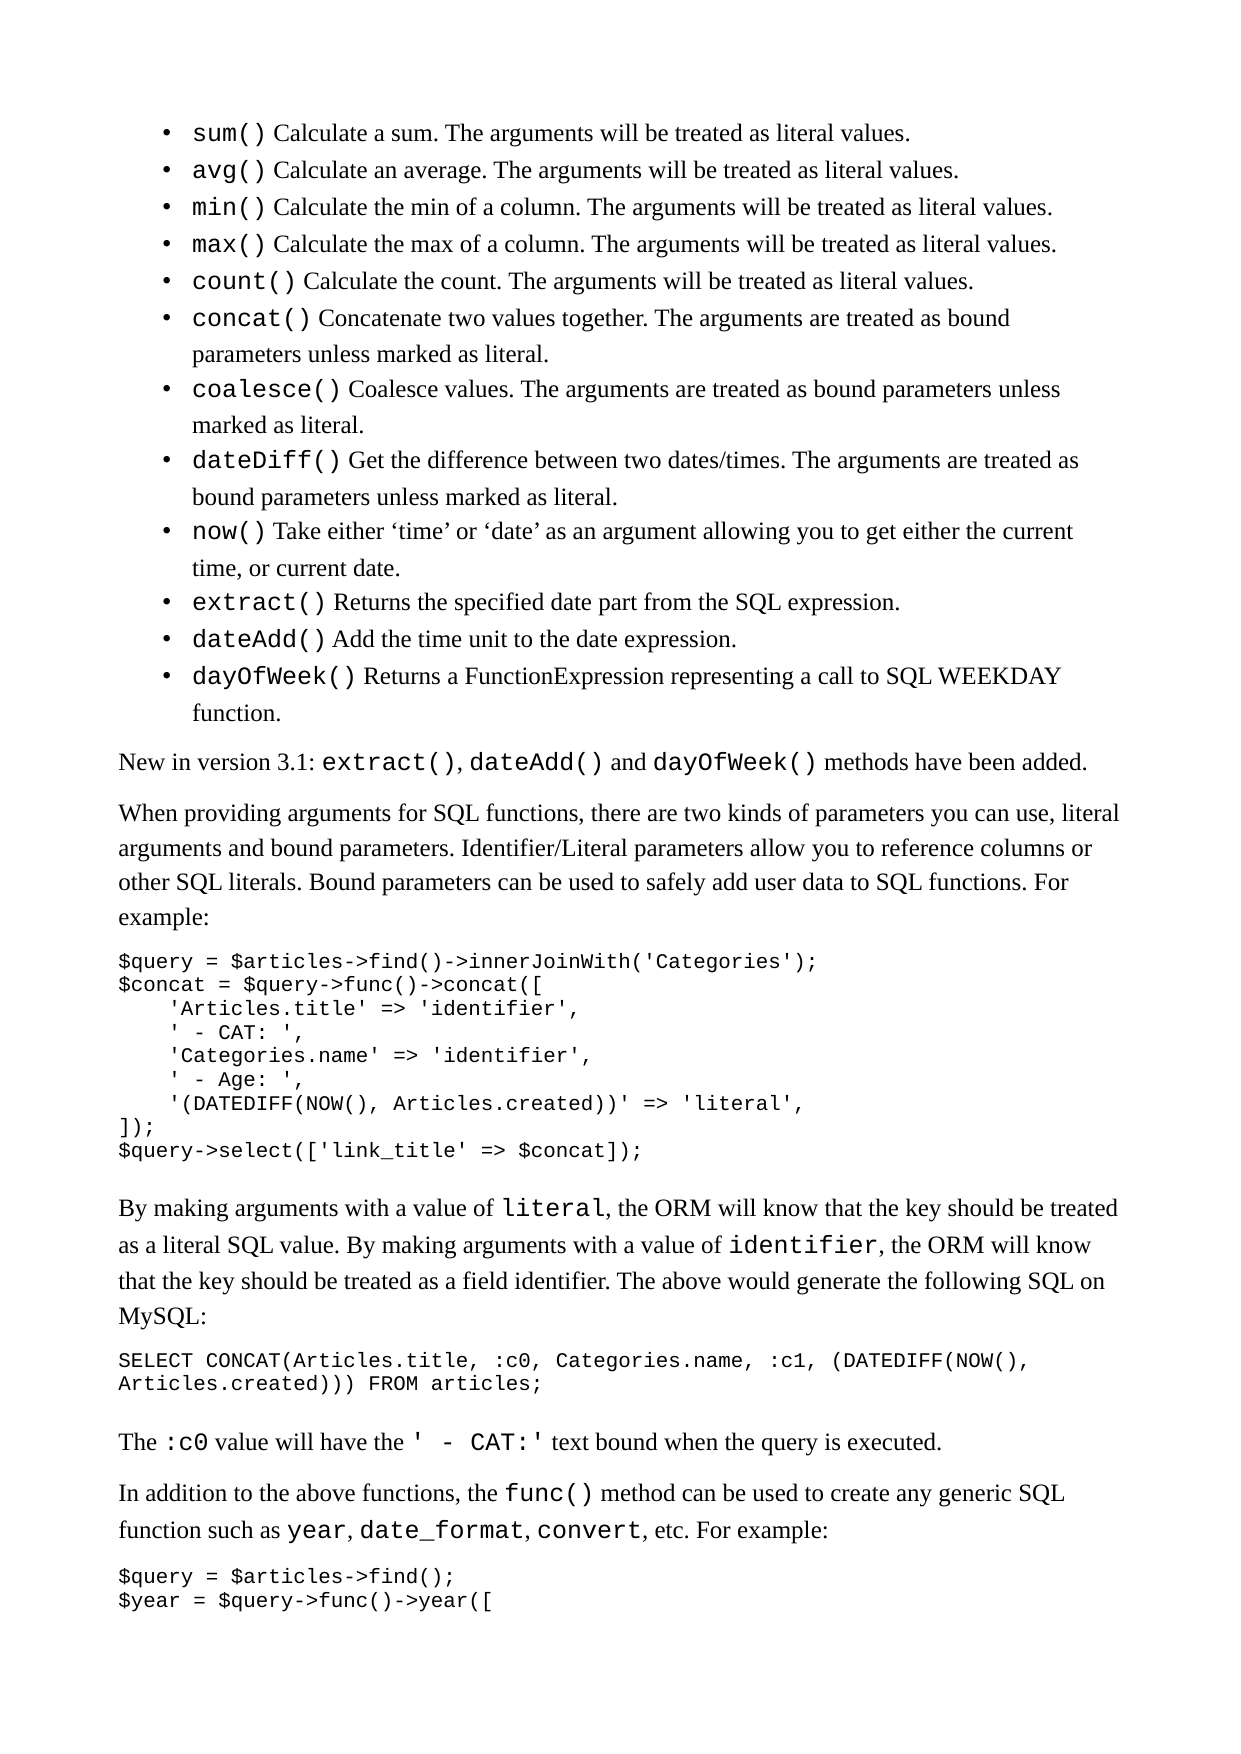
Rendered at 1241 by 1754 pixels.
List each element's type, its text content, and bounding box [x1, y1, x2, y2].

text ' - CAT: ', [118, 1022, 1122, 1045]
text 'Articles.title' => 'identifier', [118, 998, 1122, 1022]
list concat() Concatenate two values together. The arguments are treated as bound parameters unless marked as literal. [162, 303, 1122, 368]
text 'Categories.name' => 'identifier', [118, 1045, 1122, 1069]
text $concat = $query->func()->concat([ [118, 974, 1122, 998]
text $query->select(['link_title' => $concat]); [118, 1140, 1122, 1164]
list avg() Calculate an average. The arguments will be treated as literal values. [162, 155, 1122, 186]
list dateAdd() Add the time unit to the date expression. [162, 624, 1122, 655]
list max() Calculate the max of a column. The arguments will be treated as literal values. [162, 229, 1122, 260]
text New in version 3.1: extract(), dateAdd() and dayOfWeek() methods have been added. [118, 747, 1122, 778]
list dayOfWeek() Returns a FunctionExpression representing a call to SQL WEEKDAY function. [162, 661, 1122, 726]
text The :c0 value will have the ' - CAT:' text bound when the query is executed. [118, 1427, 1122, 1457]
text When providing arguments for SQL functions, there are two kinds of parameters you can use, literal arguments and bound parameters. Identifier/Literal parameters allow you to reference columns or other SQL literals. Bound parameters can be used to safely add user data to SQL functions. For example: [118, 798, 1122, 931]
text ' - Age: ', [118, 1069, 1122, 1093]
text ]); [118, 1116, 1122, 1140]
text SELECT CONCAT(Articles.title, :c0, Categories.name, :c1, (DATEDIFF(NOW(), Articles.created))) FROM articles; [118, 1350, 1122, 1397]
list dateDiff() Get the difference between two dates/times. The arguments are treated as bound parameters unless marked as literal. [162, 445, 1122, 510]
text $query = $articles->find(); [118, 1566, 1122, 1590]
text $query = $articles->find()->innerJoinWith('Categories'); [118, 951, 1122, 974]
list extract() Returns the specified date part from the SQL expression. [162, 587, 1122, 618]
list count() Calculate the count. The arguments will be treated as literal values. [162, 266, 1122, 297]
text $year = $query->func()->year([ [118, 1590, 1122, 1613]
text By making arguments with a value of literal, the ORM will know that the key should be treated as a literal SQL value. By making arguments with a value of identifier, the ORM will know that the key should be treated as a field identifier. The above would generate the following SQL on MySQL: [118, 1193, 1122, 1329]
list coalesce() Coalesce values. The arguments are treated as bound parameters unless marked as literal. [162, 374, 1122, 439]
list min() Calculate the min of a column. The arguments will be treated as literal values. [162, 192, 1122, 223]
text '(DATEDIFF(NOW(), Articles.created))' => 'literal', [118, 1093, 1122, 1116]
list sum() Calculate a sum. The arguments will be treated as literal values. [162, 118, 1122, 149]
text In addition to the above functions, the func() method can be used to create any generic SQL function such as year, date_format, convert, etc. For example: [118, 1478, 1122, 1546]
list now() Take either ‘time’ or ‘date’ as an argument allowing you to get either the current time, or current date. [162, 516, 1122, 581]
